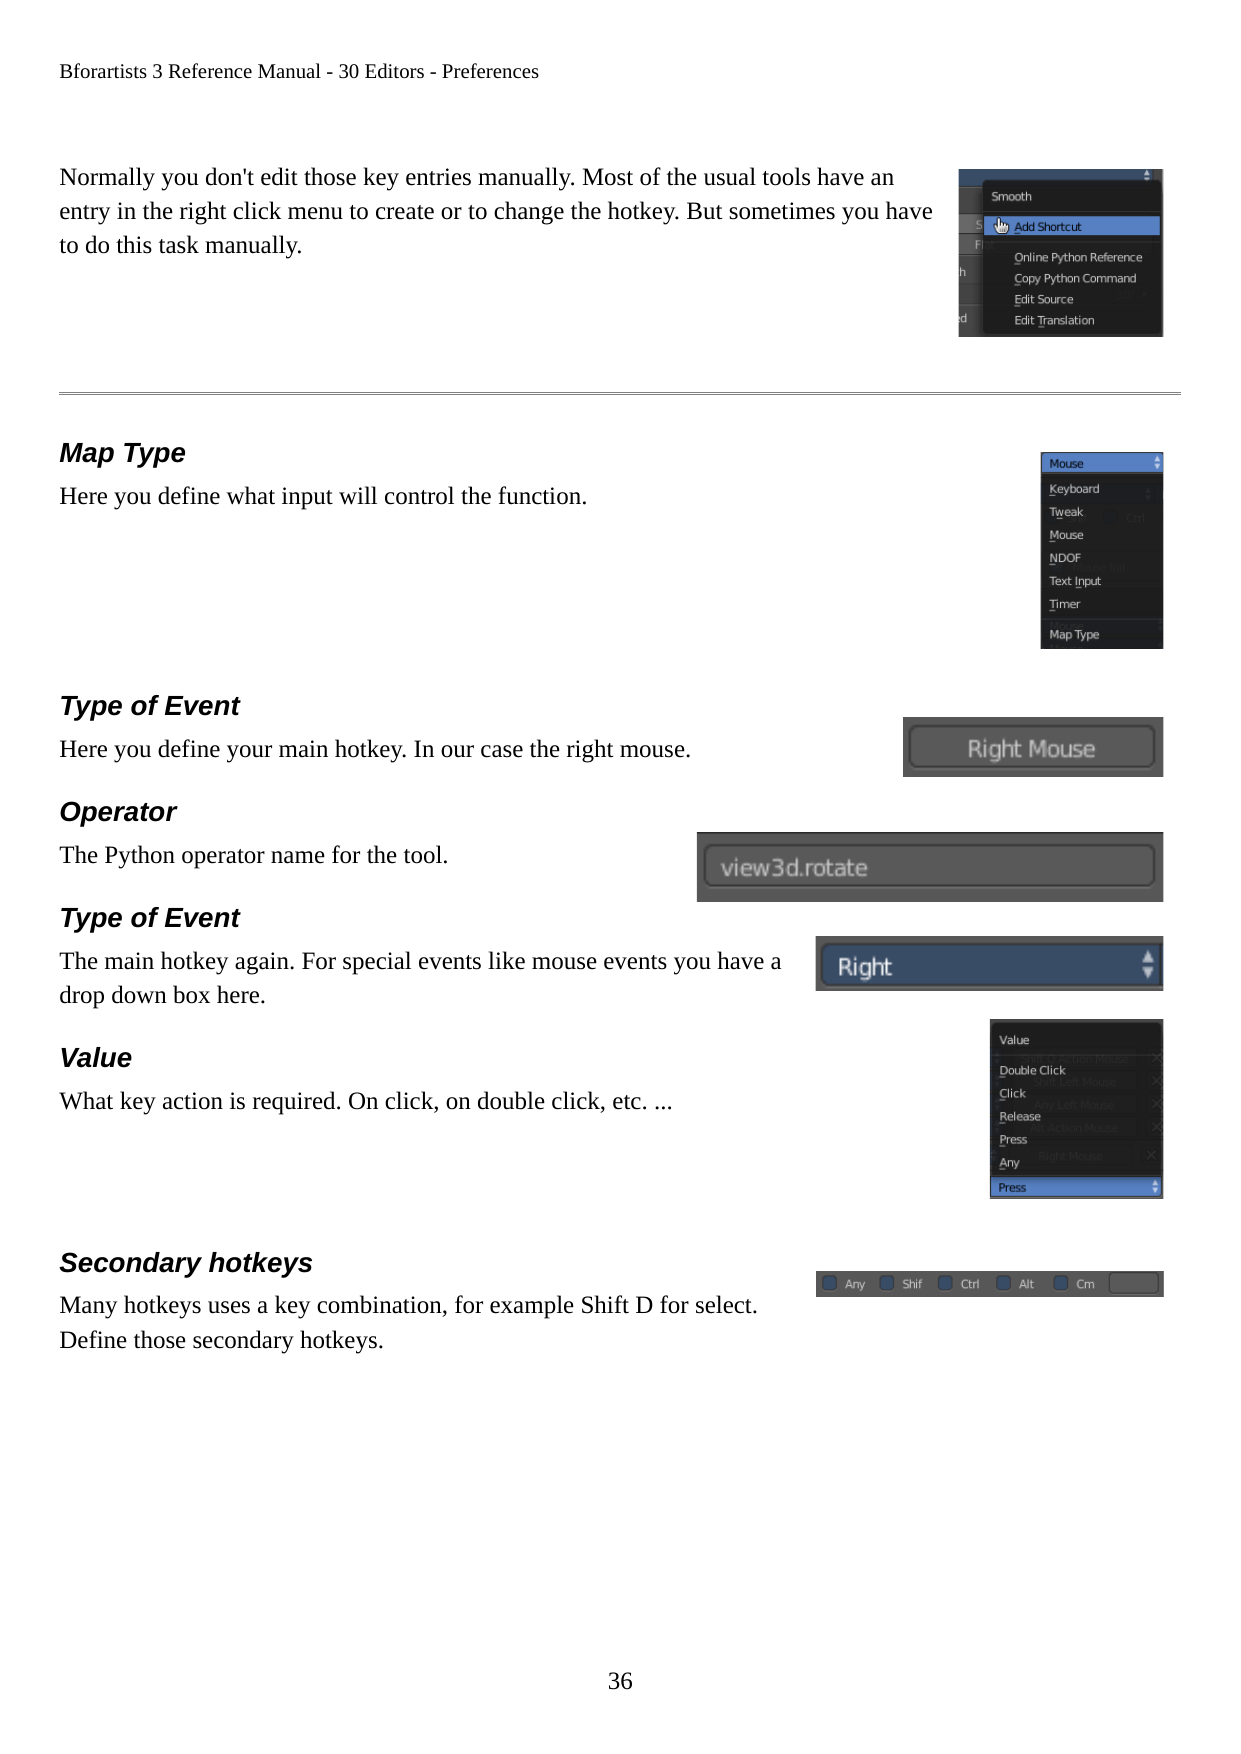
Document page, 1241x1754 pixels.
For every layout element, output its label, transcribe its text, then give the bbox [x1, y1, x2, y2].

picture [696, 832, 1164, 902]
subtitle Type of Event [59, 901, 1181, 933]
picture [958, 169, 1164, 337]
subtitle Value [59, 1042, 989, 1074]
picture [815, 936, 1164, 991]
picture [816, 1271, 1164, 1297]
text What key action is required. On click, on double click, etc. ... [59, 1086, 989, 1115]
text Here you define your main hotkey. In our case the right mouse. [59, 734, 903, 763]
text Here you define what input will control the function. [59, 481, 1040, 509]
subtitle Secondary hotkeys [59, 1246, 1181, 1278]
subtitle Operator [59, 796, 1181, 827]
subtitle [1164, 1042, 1181, 1074]
text The Python operator name for the tool. [59, 840, 696, 869]
subtitle Map Type [59, 436, 1181, 468]
picture [903, 717, 1164, 777]
text The main hotkey again. For special events like mouse events you have a drop down box here. [59, 946, 1181, 1009]
picture [989, 1019, 1164, 1199]
text Normally you don't edit those key entries manually. Most of the usual tools have an entry in the right click menu to create or to change the hotkey. But sometimes you have to do this task manually. [59, 162, 1181, 259]
text Many hotkeys uses a key combination, for example Shift D for select. Define those secondary hotkeys. [59, 1290, 1181, 1353]
subtitle Type of Event [59, 689, 1181, 721]
picture [1040, 452, 1164, 649]
